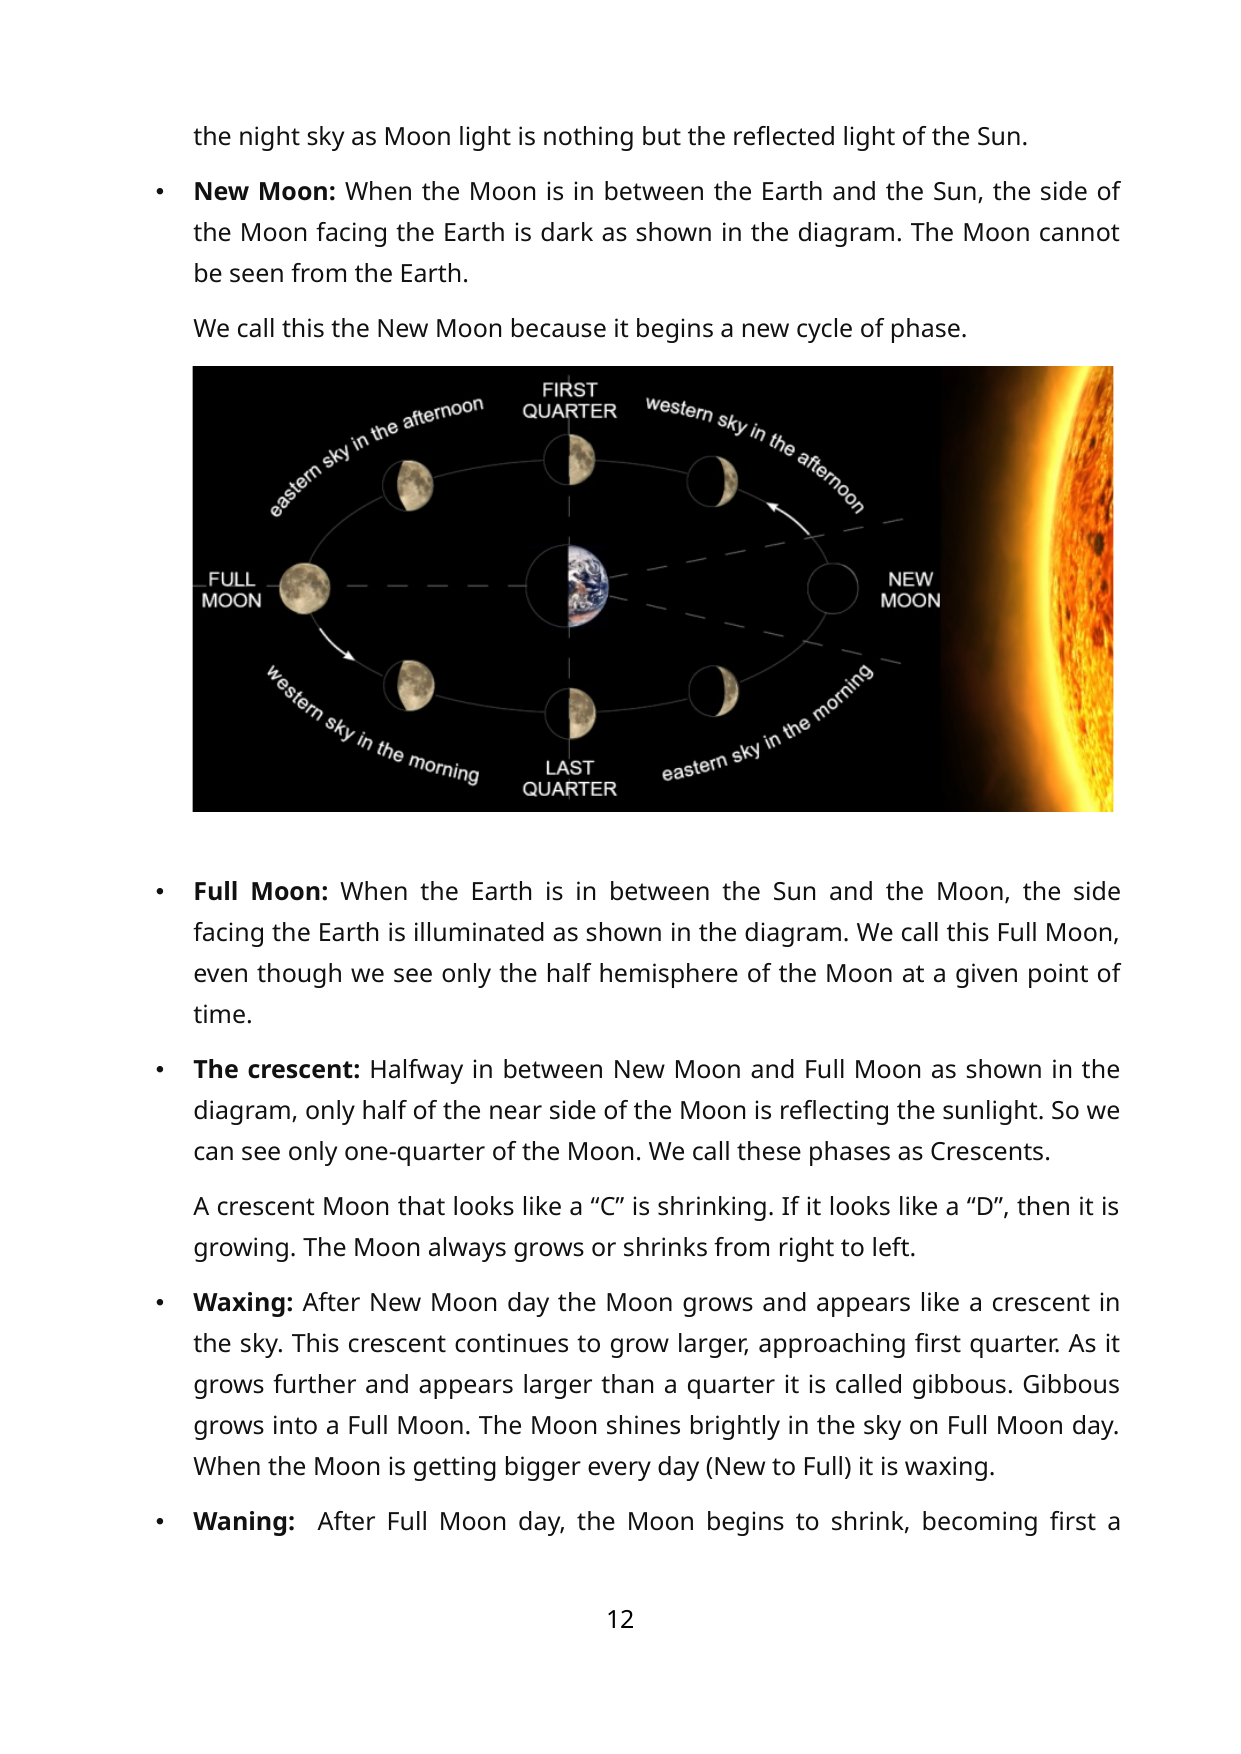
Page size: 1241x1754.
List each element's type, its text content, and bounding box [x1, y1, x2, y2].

list We call this the New Moon because it begins a new cycle of phase. [156, 311, 1122, 345]
list A crescent Moon that looks like a “C” is shrinking. If it looks like a “D”, then it is growing. The Moon always grows or shrinks from right to left. [156, 1189, 1122, 1264]
picture [192, 366, 1114, 812]
list Full Moon: When the Earth is in between the Sun and the Moon, the side facing the Earth is illuminated as shown in the diagram. We call this Full Moon, even though we see only the half hemisphere of the Moon at a given point of time. [156, 874, 1122, 1030]
list The crescent: Halfway in between New Moon and Full Moon as shown in the diagram, only half of the near side of the Moon is reflecting the sunlight. So we can see only one-quarter of the Moon. We call these phases as Crescents. [156, 1052, 1122, 1167]
list Waxing: After New Moon day the Moon grows and appears like a crescent in the sky. This crescent continues to grow larger, approaching first quarter. As it grows further and appears larger than a quarter it is called gibbous. Gibbous grows into a Full Moon. The Moon shines brightly in the sky on Full Moon day. When the Moon is getting bigger every day (New to Full) it is waxing. [156, 1285, 1122, 1482]
list New Moon: When the Moon is in between the Earth and the Sun, the side of the Moon facing the Earth is dark as shown in the diagram. The Moon cannot be seen from the Earth. [156, 173, 1122, 289]
list the night sky as Moon light is nothing but the reflected light of the Sun. [156, 118, 1122, 152]
list Waning: After Full Moon day, the Moon begins to shrink, becoming first a [156, 1504, 1122, 1538]
